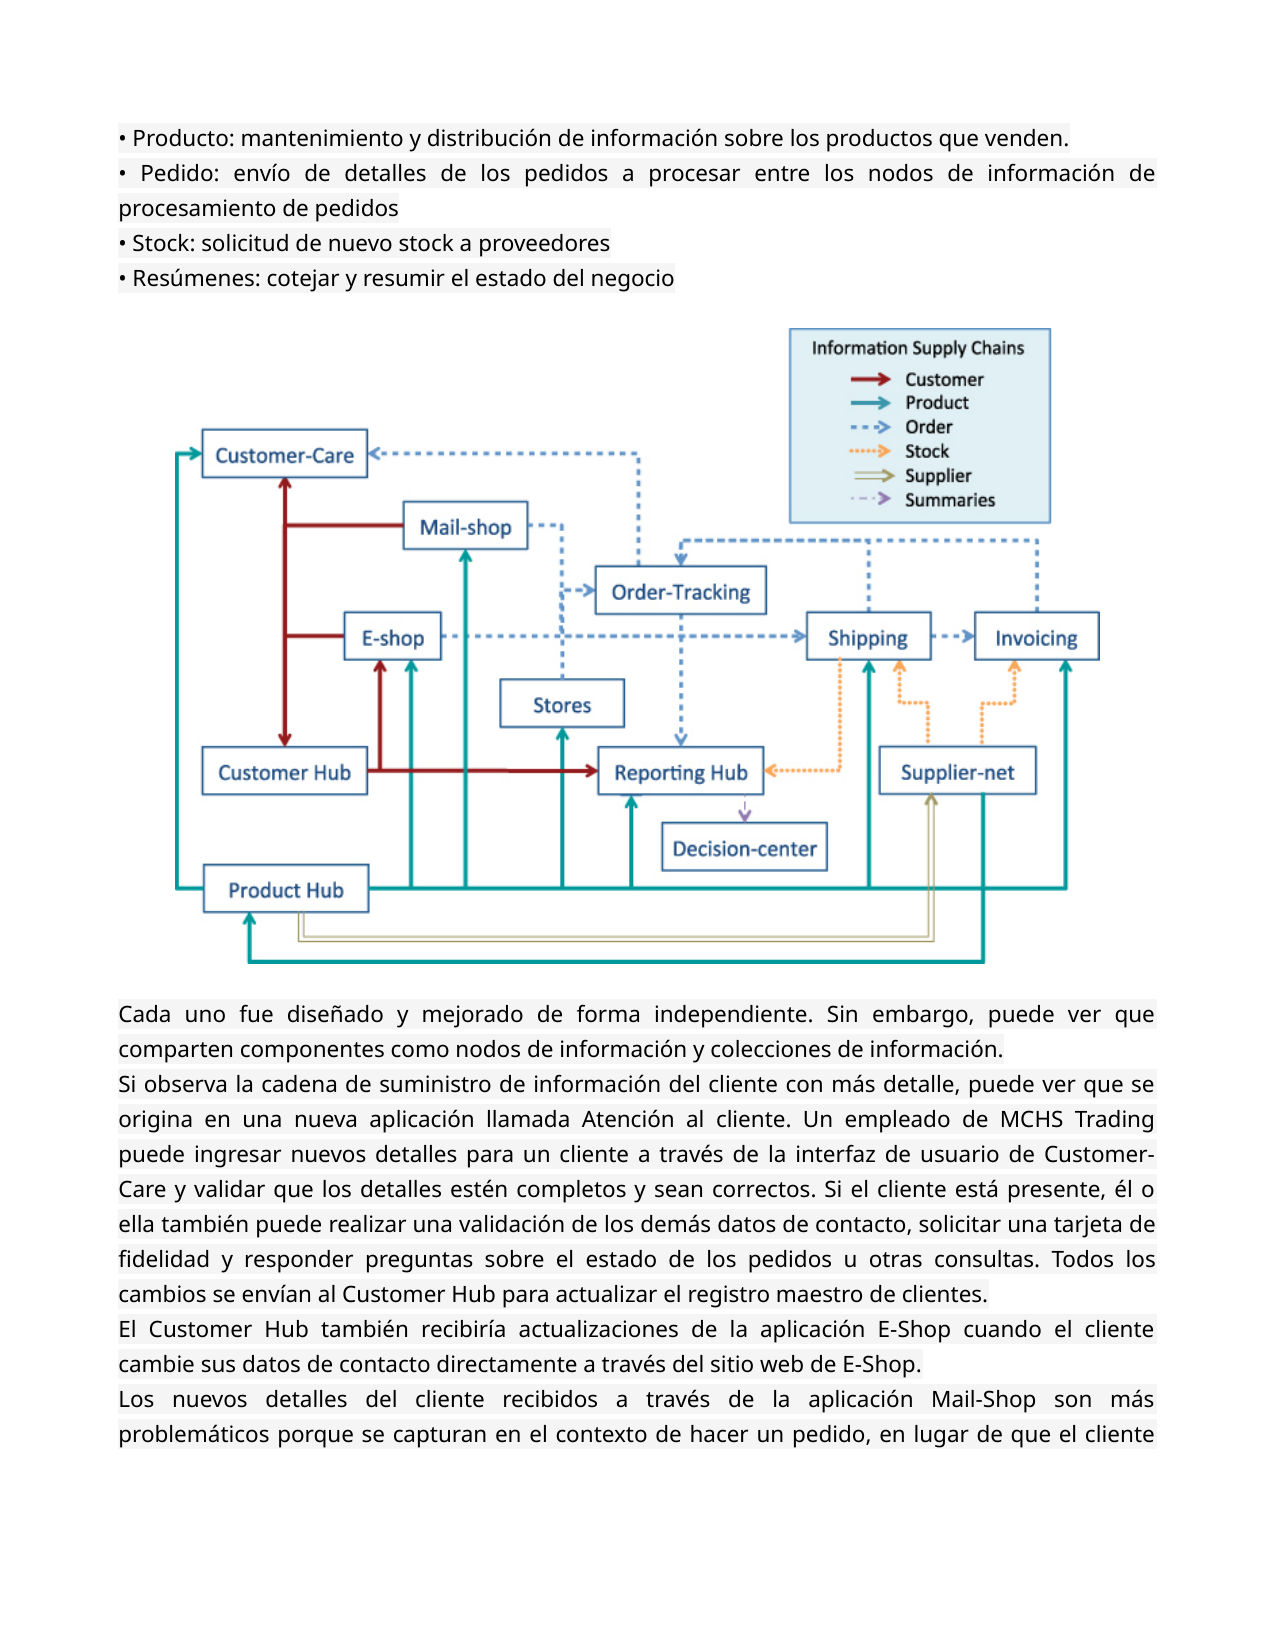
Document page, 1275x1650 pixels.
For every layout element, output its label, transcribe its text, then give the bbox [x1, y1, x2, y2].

text • Resúmenes: cotejar y resumir el estado del negocio [118, 258, 1157, 293]
text Si observa la cadena de suministro de información del cliente con más detalle, puede ver que se origina en una nueva aplicación llamada Atención al cliente. Un empleado de MCHS Trading puede ingresar nuevos detalles para un cliente a través de la interfaz de usuario de Customer-Care y validar que los detalles estén completos y sean correctos. Si el cliente está presente, él o ella también puede realizar una validación de los demás datos de contacto, solicitar una tarjeta de fidelidad y responder preguntas sobre el estado de los pedidos u otras consultas. Todos los cambios se envían al Customer Hub para actualizar el registro maestro de clientes. [118, 1064, 1157, 1309]
text Los nuevos detalles del cliente recibidos a través de la aplicación Mail-Shop son más problemáticos porque se capturan en el contexto de hacer un pedido, en lugar de que el cliente [118, 1379, 1157, 1449]
text Cada uno fue diseñado y mejorado de forma independiente. Sin embargo, puede ver que comparten componentes como nodos de información y colecciones de información. [118, 994, 1157, 1064]
text • Pedido: envío de detalles de los pedidos a procesar entre los nodos de información de procesamiento de pedidos [118, 153, 1157, 223]
text El Customer Hub también recibiría actualizaciones de la aplicación E-Shop cuando el cliente cambie sus datos de contacto directamente a través del sitio web de E-Shop. [118, 1309, 1157, 1379]
text • Stock: solicitud de nuevo stock a proveedores [118, 223, 1157, 258]
picture [175, 328, 1100, 964]
text • Producto: mantenimiento y distribución de información sobre los productos que venden. [118, 118, 1157, 153]
